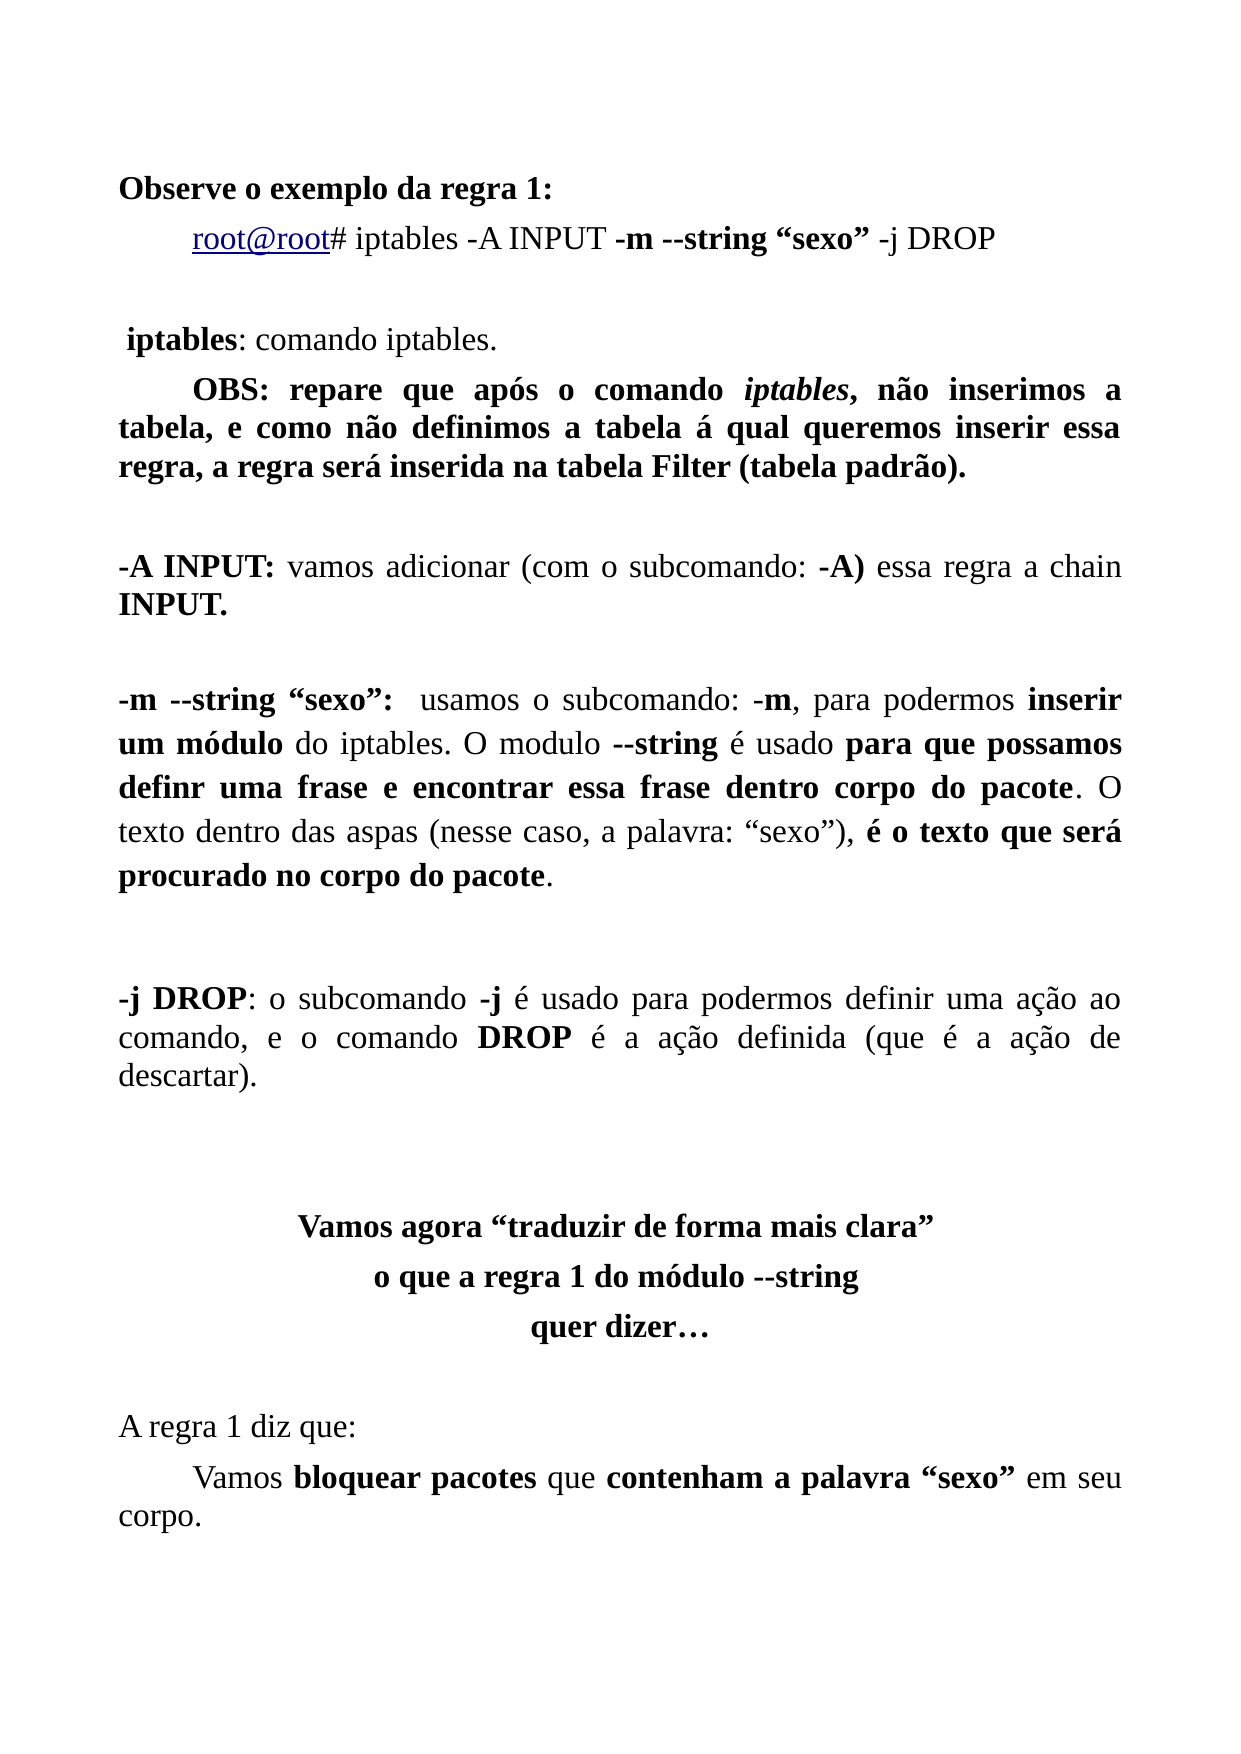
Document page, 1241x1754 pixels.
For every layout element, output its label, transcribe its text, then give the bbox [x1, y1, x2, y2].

text -A INPUT: vamos adicionar (com o subcomando: -A) essa regra a chain INPUT. [118, 546, 1122, 623]
text OBS: repare que após o comando iptables, não inserimos a tabela, e como não definimos a tabela á qual queremos inserir essa regra, a regra será inserida na tabela Filter (tabela padrão). [118, 369, 1122, 484]
text -j DROP: o subcomando -j é usado para podermos definir uma ação ao comando, e o comando DROP é a ação definida (que é a ação de descartar). [118, 978, 1122, 1093]
text iptables: comando iptables. [118, 319, 1122, 357]
text root@root# iptables -A INPUT -m --string “sexo” -j DROP [118, 218, 1122, 257]
text Vamos bloquear pacotes que contenham a palavra “sexo” em seu corpo. [118, 1457, 1122, 1533]
text o que a regra 1 do módulo --string [118, 1256, 1122, 1294]
text A regra 1 diz que: [118, 1407, 1122, 1445]
text -m --string “sexo”: usamos o subcomando: -m, para podermos inserir um módulo do iptables. O modulo --string é usado para que possamos definr uma frase e encontrar essa frase dentro corpo do pacote. O texto dentro das aspas (nesse caso, a palavra: “sexo”), é o texto que será procurado no corpo do pacote. [118, 679, 1122, 894]
text quer dizer… [118, 1306, 1122, 1344]
text Vamos agora “traduzir de forma mais clara” [118, 1206, 1122, 1244]
text Observe o exemplo da regra 1: [118, 168, 1122, 207]
